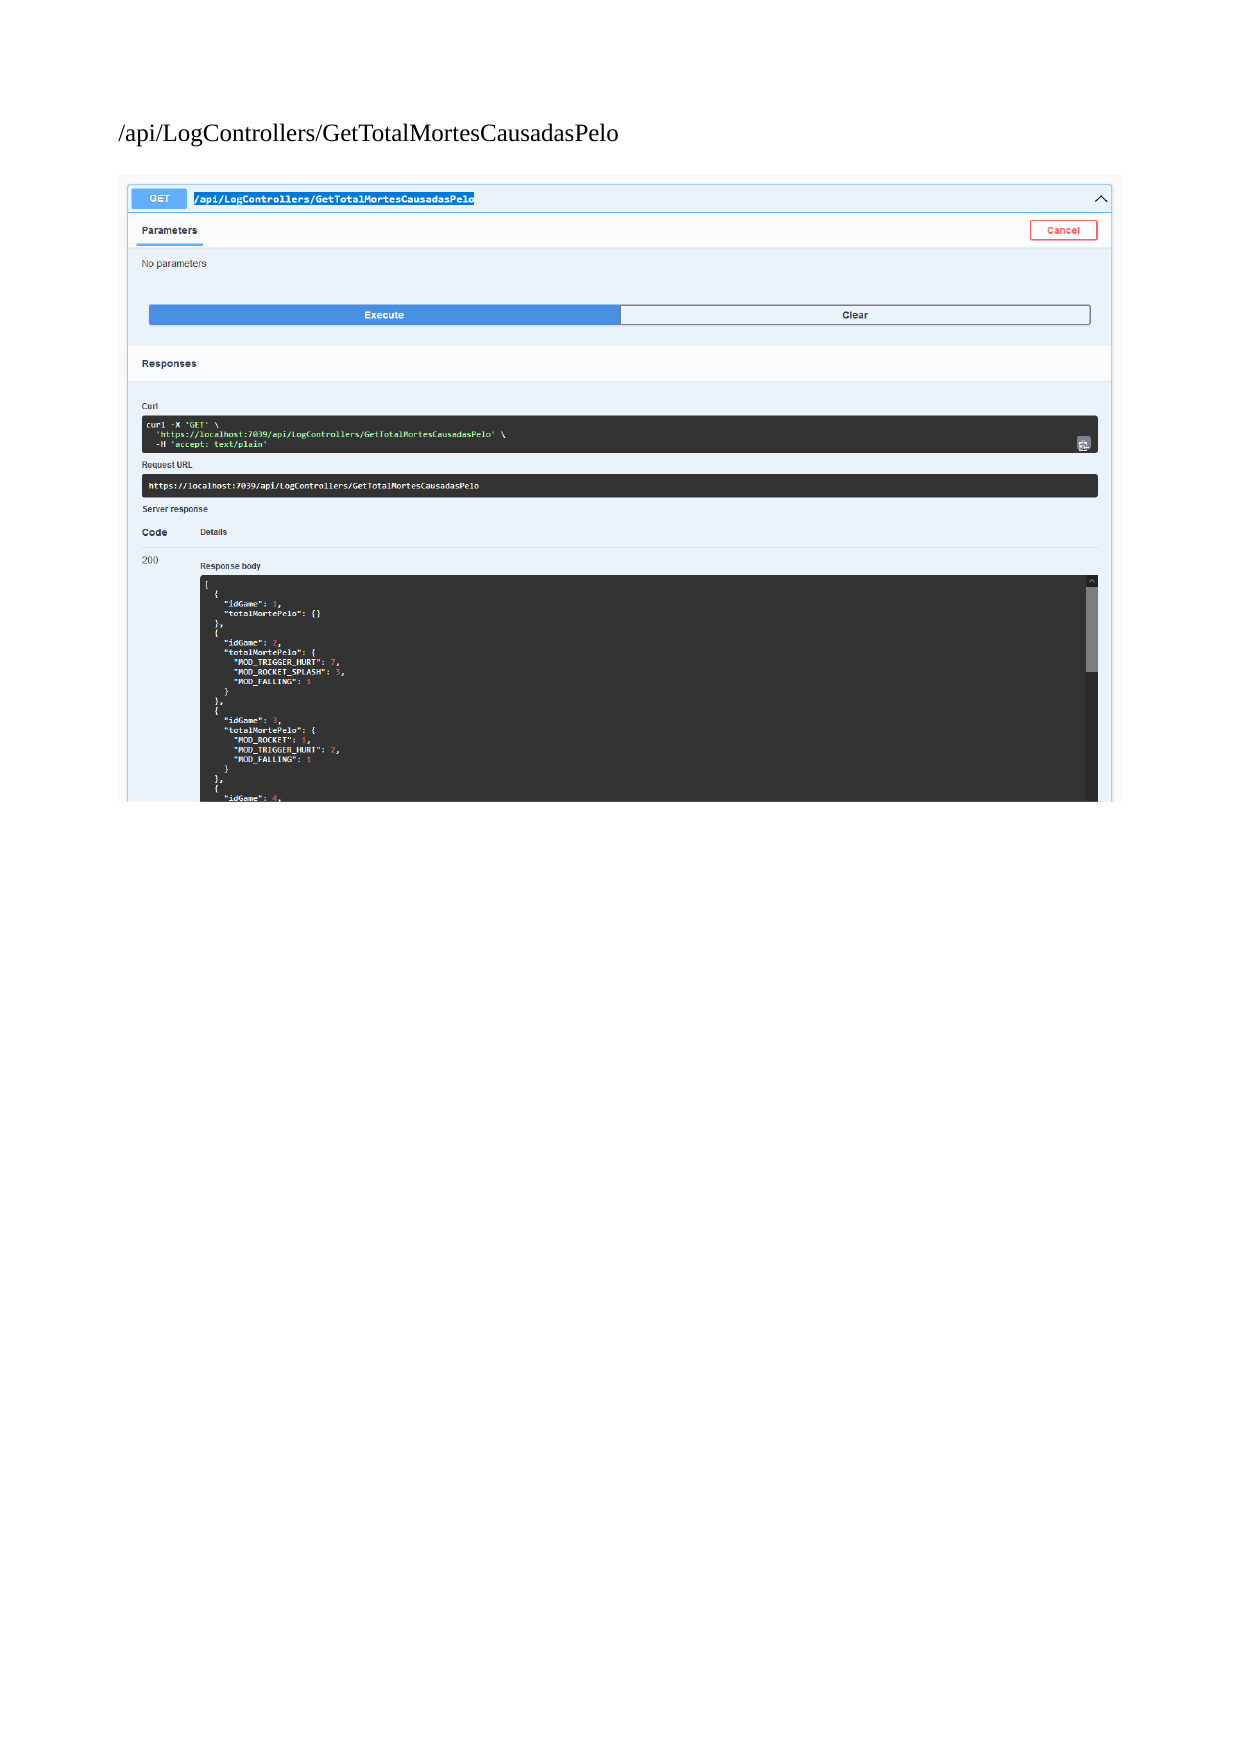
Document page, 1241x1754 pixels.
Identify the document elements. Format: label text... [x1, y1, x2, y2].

text /api/LogControllers/GetTotalMortesCausadasPelo [118, 118, 1122, 147]
picture [118, 175, 1123, 802]
